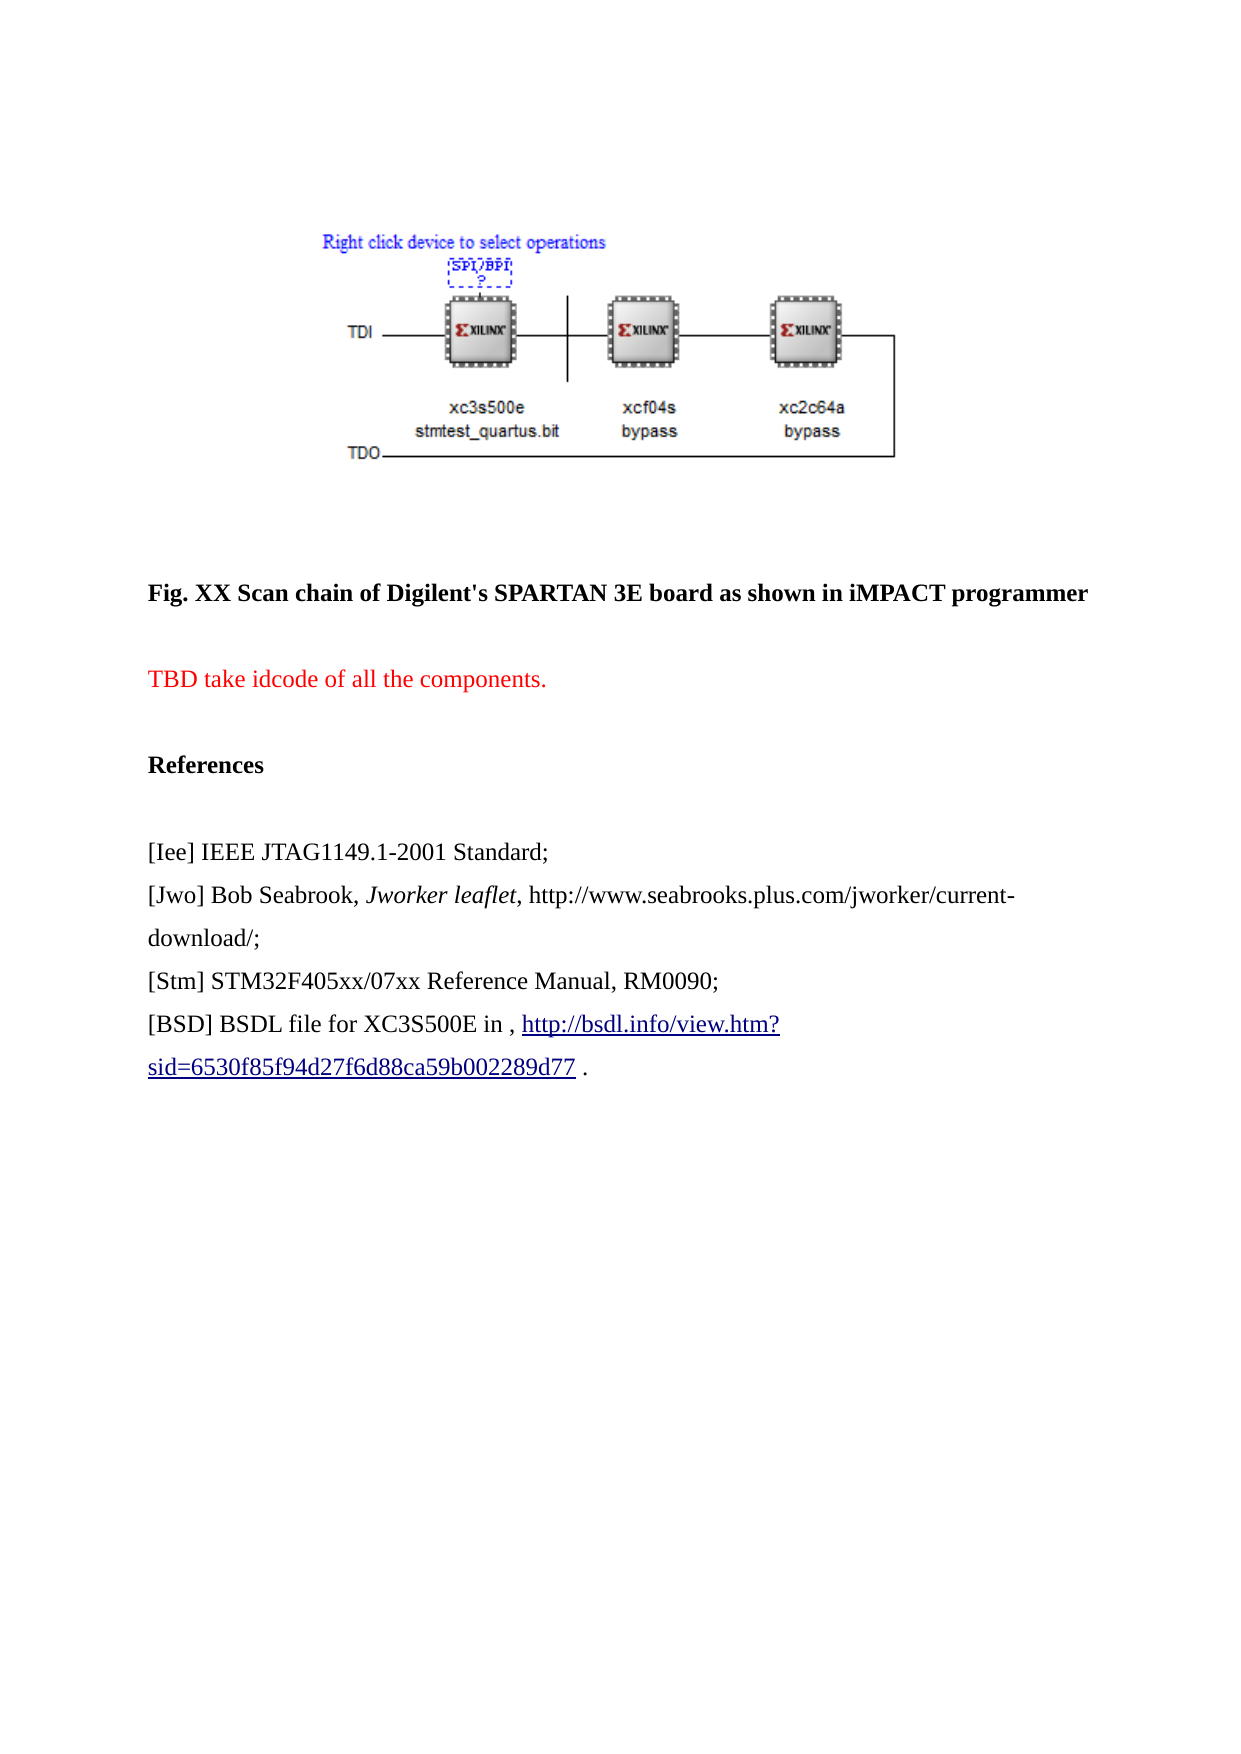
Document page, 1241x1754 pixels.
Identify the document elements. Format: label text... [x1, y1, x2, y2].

picture [320, 219, 950, 478]
text [BSD] BSDL file for XC3S500E in , http://bsdl.info/view.htm?sid=6530f85f94d27f6d88ca59b002289d77 . [148, 1009, 1122, 1081]
text Fig. XX Scan chain of Digilent's SPARTAN 3E board as shown in iMPACT programmer [148, 578, 1122, 607]
text [Stm] STM32F405xx/07xx Reference Manual, RM0090; [148, 966, 1122, 995]
text [Iee] IEEE JTAG1149.1-2001 Standard; [148, 837, 1122, 865]
text References [148, 750, 1122, 779]
text [Jwo] Bob Seabrook, Jworker leaflet, http://www.seabrooks.plus.com/jworker/current-download/; [148, 880, 1122, 952]
text TBD take idcode of all the components. [148, 664, 1122, 693]
